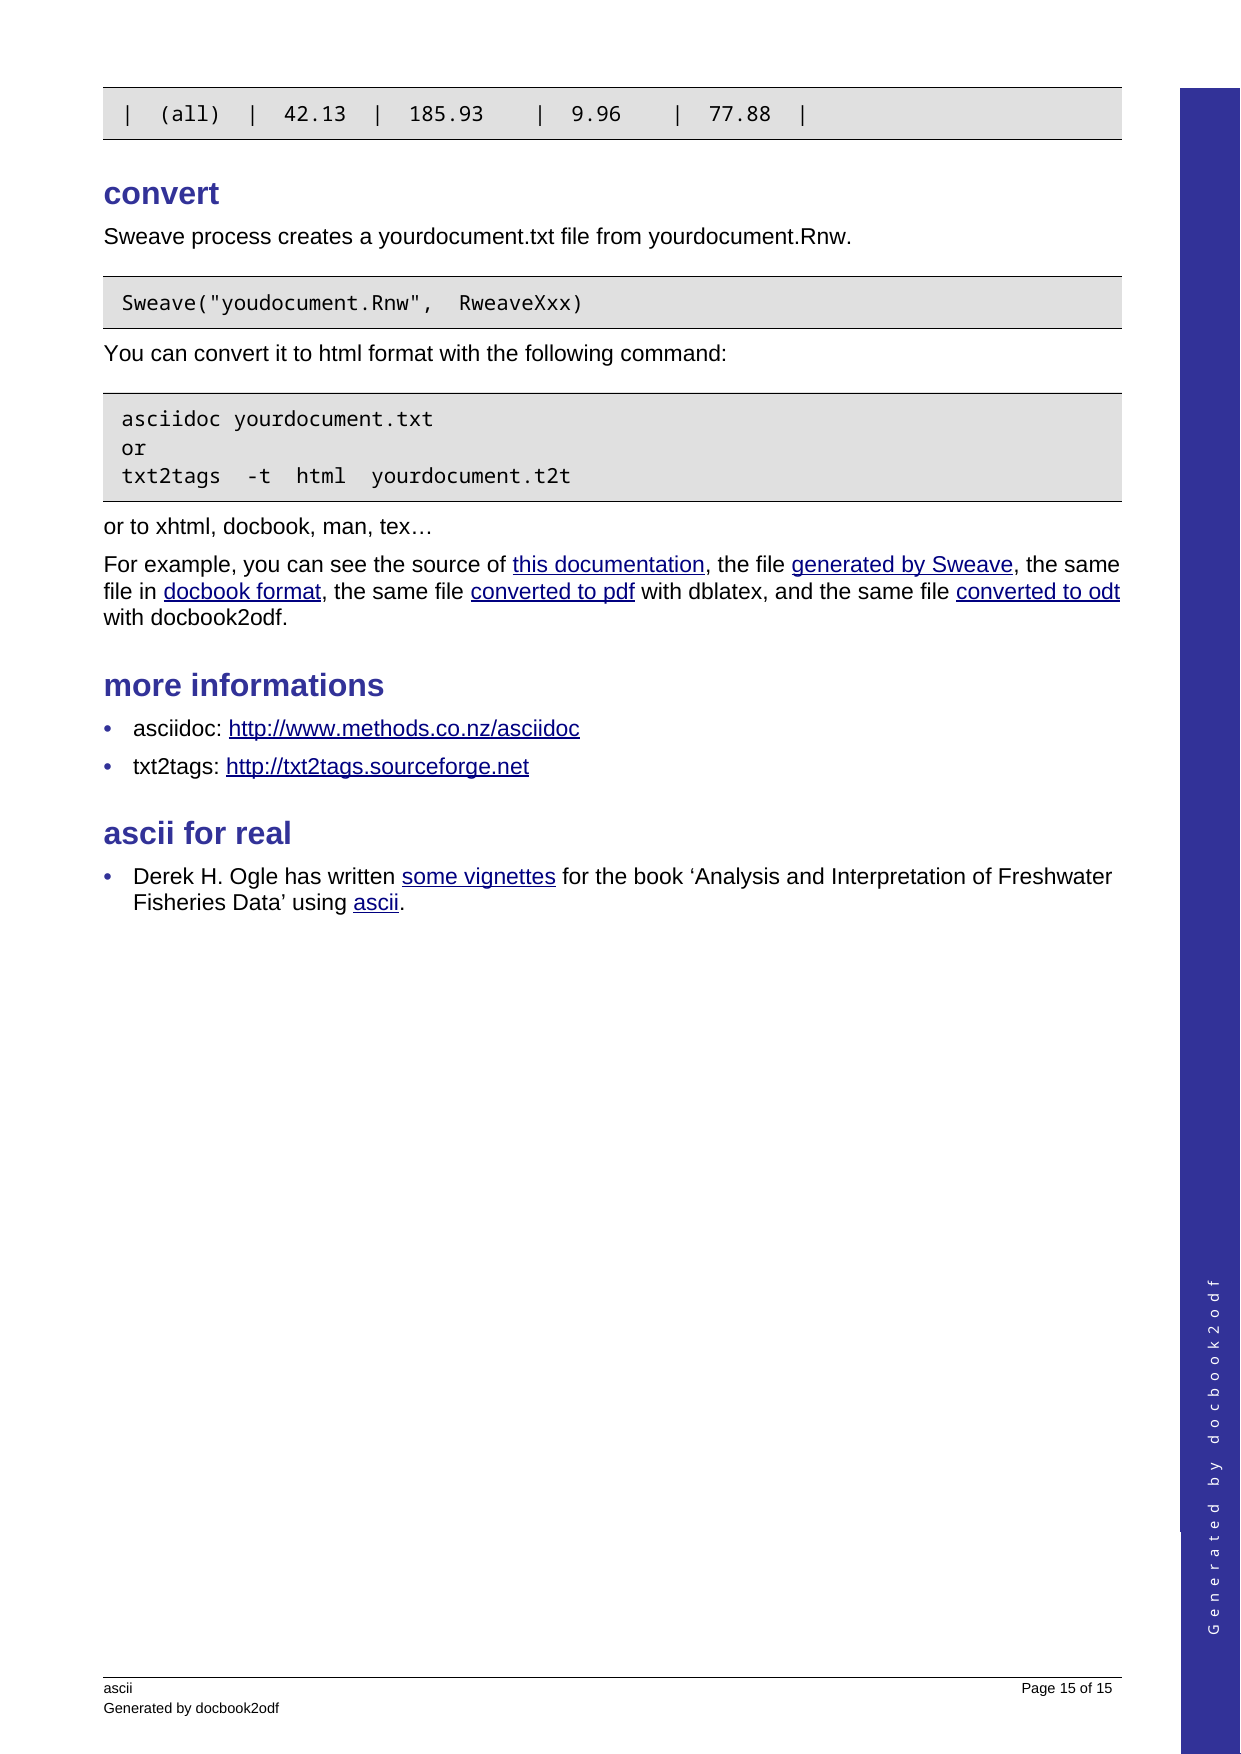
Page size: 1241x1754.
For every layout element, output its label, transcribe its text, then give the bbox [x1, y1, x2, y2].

subtitle convert [103, 174, 1122, 211]
text or to xhtml, docbook, man, tex… [103, 513, 1122, 539]
text You can convert it to html format with the following command: [103, 340, 1122, 366]
text | (all) | 42.13 | 185.93 | 9.96 | 77.88 | [103, 88, 1122, 139]
text or [103, 433, 1122, 449]
list Derek H. Ogle has written some vignettes for the book ‘Analysis and Interpretation of Freshwater Fisheries Data’ using ascii. [103, 863, 1122, 916]
text For example, you can see the source of this documentation, the file generated by Sweave, the same file in docbook format, the same file converted to pdf with dblatex, and the same file converted to odt with docbook2odf. [103, 551, 1122, 630]
list txt2tags: http://txt2tags.sourceforge.net [103, 753, 1122, 779]
text asciidoc yourdocument.txt [103, 394, 1122, 433]
subtitle ascii for real [103, 814, 1122, 851]
text Sweave("youdocument.Rnw", RweaveXxx) [103, 277, 1122, 328]
list asciidoc: http://www.methods.co.nz/asciidoc [103, 714, 1122, 741]
text txt2tags -t html yourdocument.t2t [103, 449, 1122, 501]
subtitle more informations [103, 666, 1122, 703]
text Sweave process creates a yourdocument.txt file from yourdocument.Rnw. [103, 223, 1122, 249]
